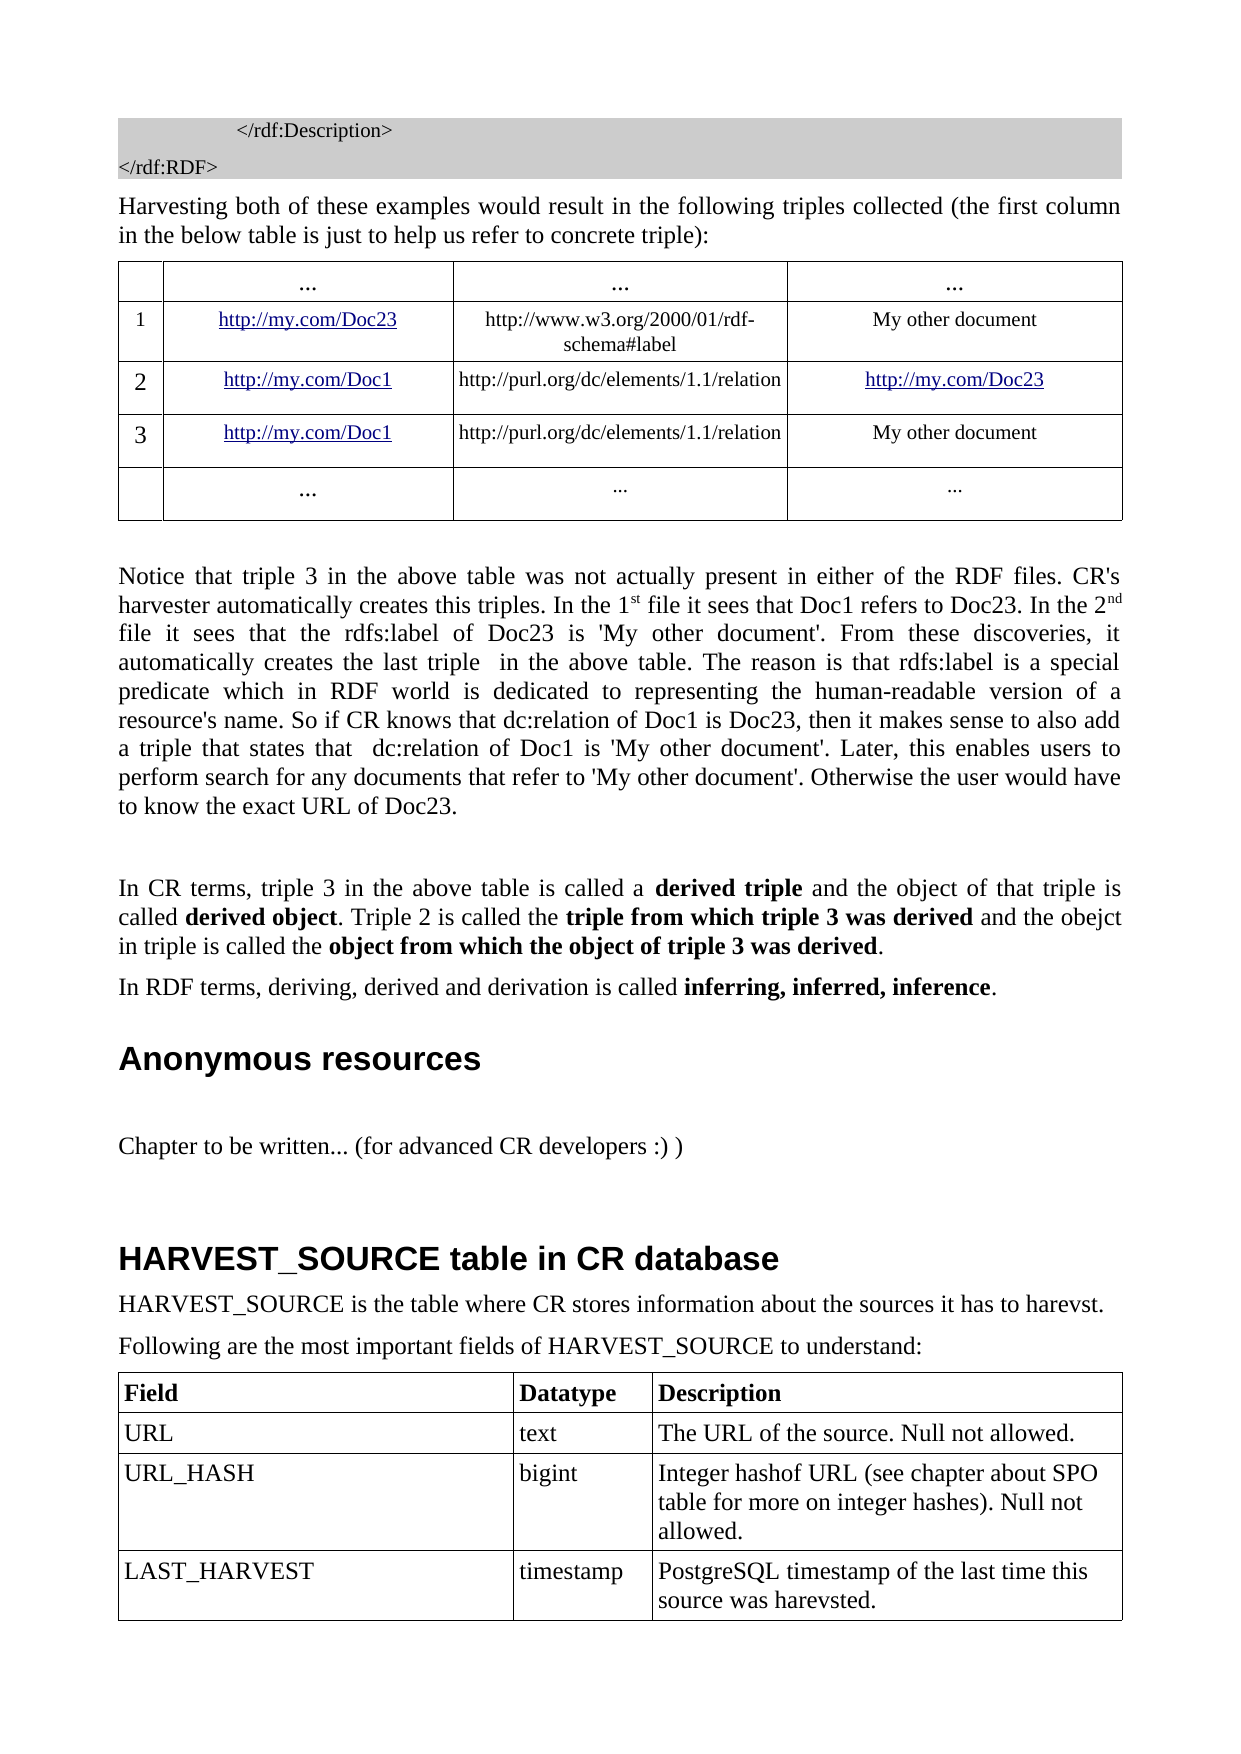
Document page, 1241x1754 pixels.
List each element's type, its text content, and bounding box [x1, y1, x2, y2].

table_header Description [653, 1373, 1122, 1412]
table_cell ... [164, 468, 453, 520]
table_header ... [788, 262, 1122, 301]
subtitle Anonymous resources [118, 1038, 1122, 1077]
text </rdf:RDF> [118, 155, 1122, 179]
text Harvesting both of these examples would result in the following triples collected (the first column in the below table is just to help us refer to concrete triple): [118, 191, 1122, 249]
text </rdf:Description> [118, 118, 1122, 142]
table_cell PostgreSQL timestamp of the last time this source was harevsted. [653, 1551, 1122, 1620]
table_cell http://my.com/Doc1 [164, 362, 453, 414]
text Notice that triple 3 in the above table was not actually present in either of the RDF files. CR's harvester automatically creates this triples. In the 1st file it sees that Doc1 refers to Doc23. In the 2nd file it sees that the rdfs:label of Doc23 is 'My other document'. From these discoveries, it automatically creates the last triple in the above table. The reason is that rdfs:label is a special predicate which in RDF world is dedicated to representing the human-readable version of a resource's name. So if CR knows that dc:relation of Doc1 is Doc23, then it makes sense to also add a triple that states that dc:relation of Doc1 is 'My other document'. Later, this enables users to perform search for any documents that refer to 'My other document'. Otherwise the user would have to know the exact URL of Doc23. [118, 561, 1122, 820]
table_cell bigint [514, 1454, 652, 1550]
table_cell ... [788, 468, 1122, 520]
table_header [119, 262, 162, 301]
table_header ... [164, 262, 453, 301]
text In RDF terms, deriving, derived and derivation is called inferring, inferred, inference. [118, 972, 1122, 1001]
text Following are the most important fields of HARVEST_SOURCE to understand: [118, 1331, 1122, 1359]
table_cell [119, 468, 162, 520]
table_header Field [119, 1373, 513, 1412]
table_cell URL_HASH [119, 1454, 513, 1550]
table_cell My other document [788, 302, 1122, 361]
table_cell http://my.com/Doc23 [788, 362, 1122, 414]
table_header ... [454, 262, 787, 301]
table_cell 2 [119, 362, 162, 414]
table_cell LAST_HARVEST [119, 1551, 513, 1620]
table_cell text [514, 1413, 652, 1453]
table_cell URL [119, 1413, 513, 1453]
table_header Datatype [514, 1373, 652, 1412]
table_cell 1 [119, 302, 162, 361]
text HARVEST_SOURCE is the table where CR stores information about the sources it has to harevst. [118, 1289, 1122, 1318]
text Chapter to be written... (for advanced CR developers :) ) [118, 1131, 1122, 1160]
table_cell http://www.w3.org/2000/01/rdf-schema#label [454, 302, 787, 361]
text In CR terms, triple 3 in the above table is called a derived triple and the object of that triple is called derived object. Triple 2 is called the triple from which triple 3 was derived and the obejct in triple is called the object from which the object of triple 3 was derived. [118, 873, 1122, 960]
table_cell http://my.com/Doc23 [164, 302, 453, 361]
table_cell http://purl.org/dc/elements/1.1/relation [454, 415, 787, 467]
table_cell My other document [788, 415, 1122, 467]
table_cell Integer hashof URL (see chapter about SPO table for more on integer hashes). Null not allowed. [653, 1454, 1122, 1550]
subtitle HARVEST_SOURCE table in CR database [118, 1238, 1122, 1277]
table_cell timestamp [514, 1551, 652, 1620]
table_cell http://purl.org/dc/elements/1.1/relation [454, 362, 787, 414]
table_cell http://my.com/Doc1 [164, 415, 453, 467]
table_cell The URL of the source. Null not allowed. [653, 1413, 1122, 1453]
table_cell ... [454, 468, 787, 520]
table_cell 3 [119, 415, 162, 467]
